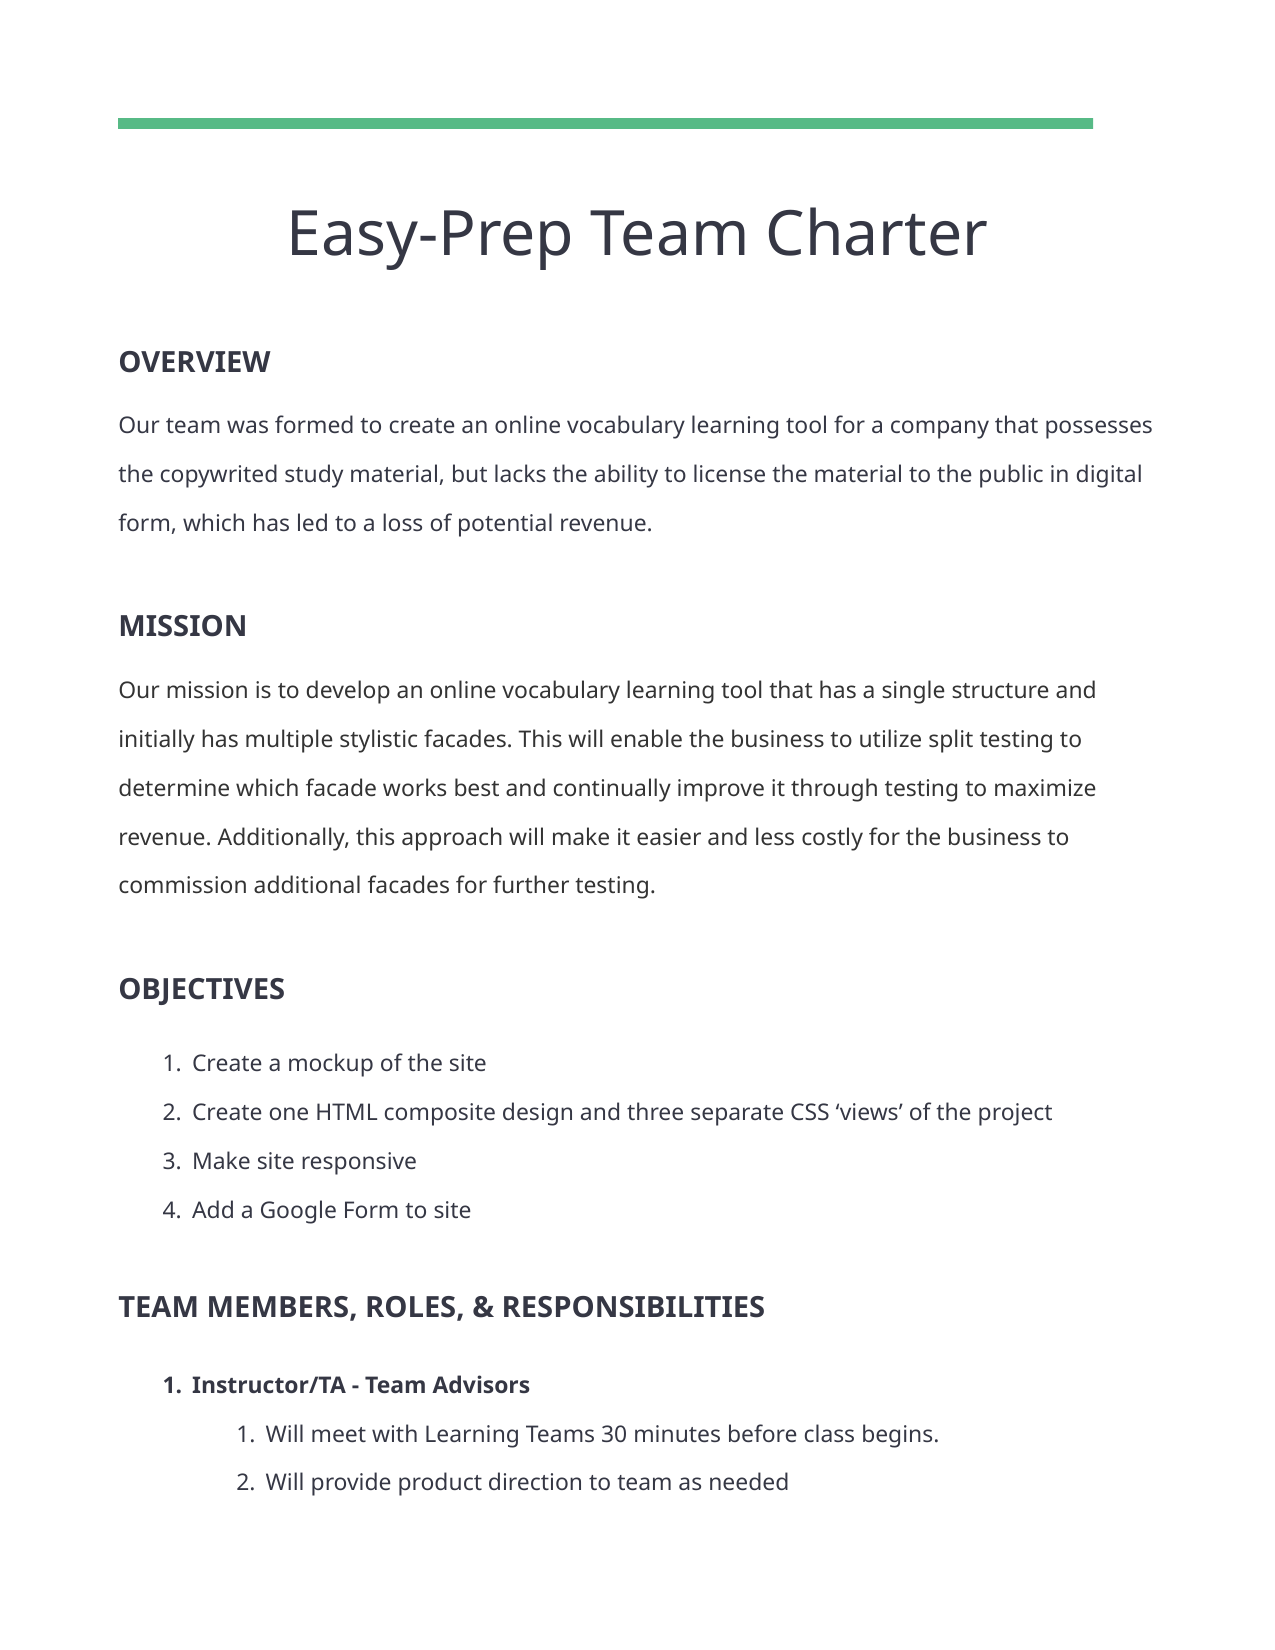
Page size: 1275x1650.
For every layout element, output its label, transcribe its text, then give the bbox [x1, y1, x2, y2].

subtitle OBJECTIVES [118, 968, 1157, 1008]
list Instructor/TA - Team Advisors [162, 1369, 1157, 1400]
subtitle MISSION [118, 606, 1157, 645]
list Will meet with Learning Teams 30 minutes before class begins. [236, 1417, 1157, 1449]
list Create one HTML composite design and three separate CSS ‘views’ of the project [162, 1096, 1157, 1127]
text Our team was formed to create an online vocabulary learning tool for a company that possesses the copywrited study material, but lacks the ability to license the material to the public in digital form, which has led to a loss of potential revenue. [118, 409, 1157, 538]
list Create a mockup of the site [162, 1047, 1157, 1078]
picture [118, 118, 1094, 129]
subtitle TEAM MEMBERS, ROLES, & RESPONSIBILITIES [118, 1286, 1157, 1326]
list Add a Google Form to site [162, 1193, 1157, 1225]
list Make site responsive [162, 1145, 1157, 1176]
list Will provide product direction to team as needed [236, 1466, 1157, 1497]
text Easy-Prep Team Charter [118, 189, 1157, 274]
text Our mission is to develop an online vocabulary learning tool that has a single structure and initially has multiple stylistic facades. This will enable the business to utilize split testing to determine which facade works best and continually improve it through testing to maximize revenue. Additionally, this approach will make it easier and less costly for the business to commission additional facades for further testing. [118, 674, 1157, 900]
subtitle OVERVIEW [118, 341, 1157, 381]
